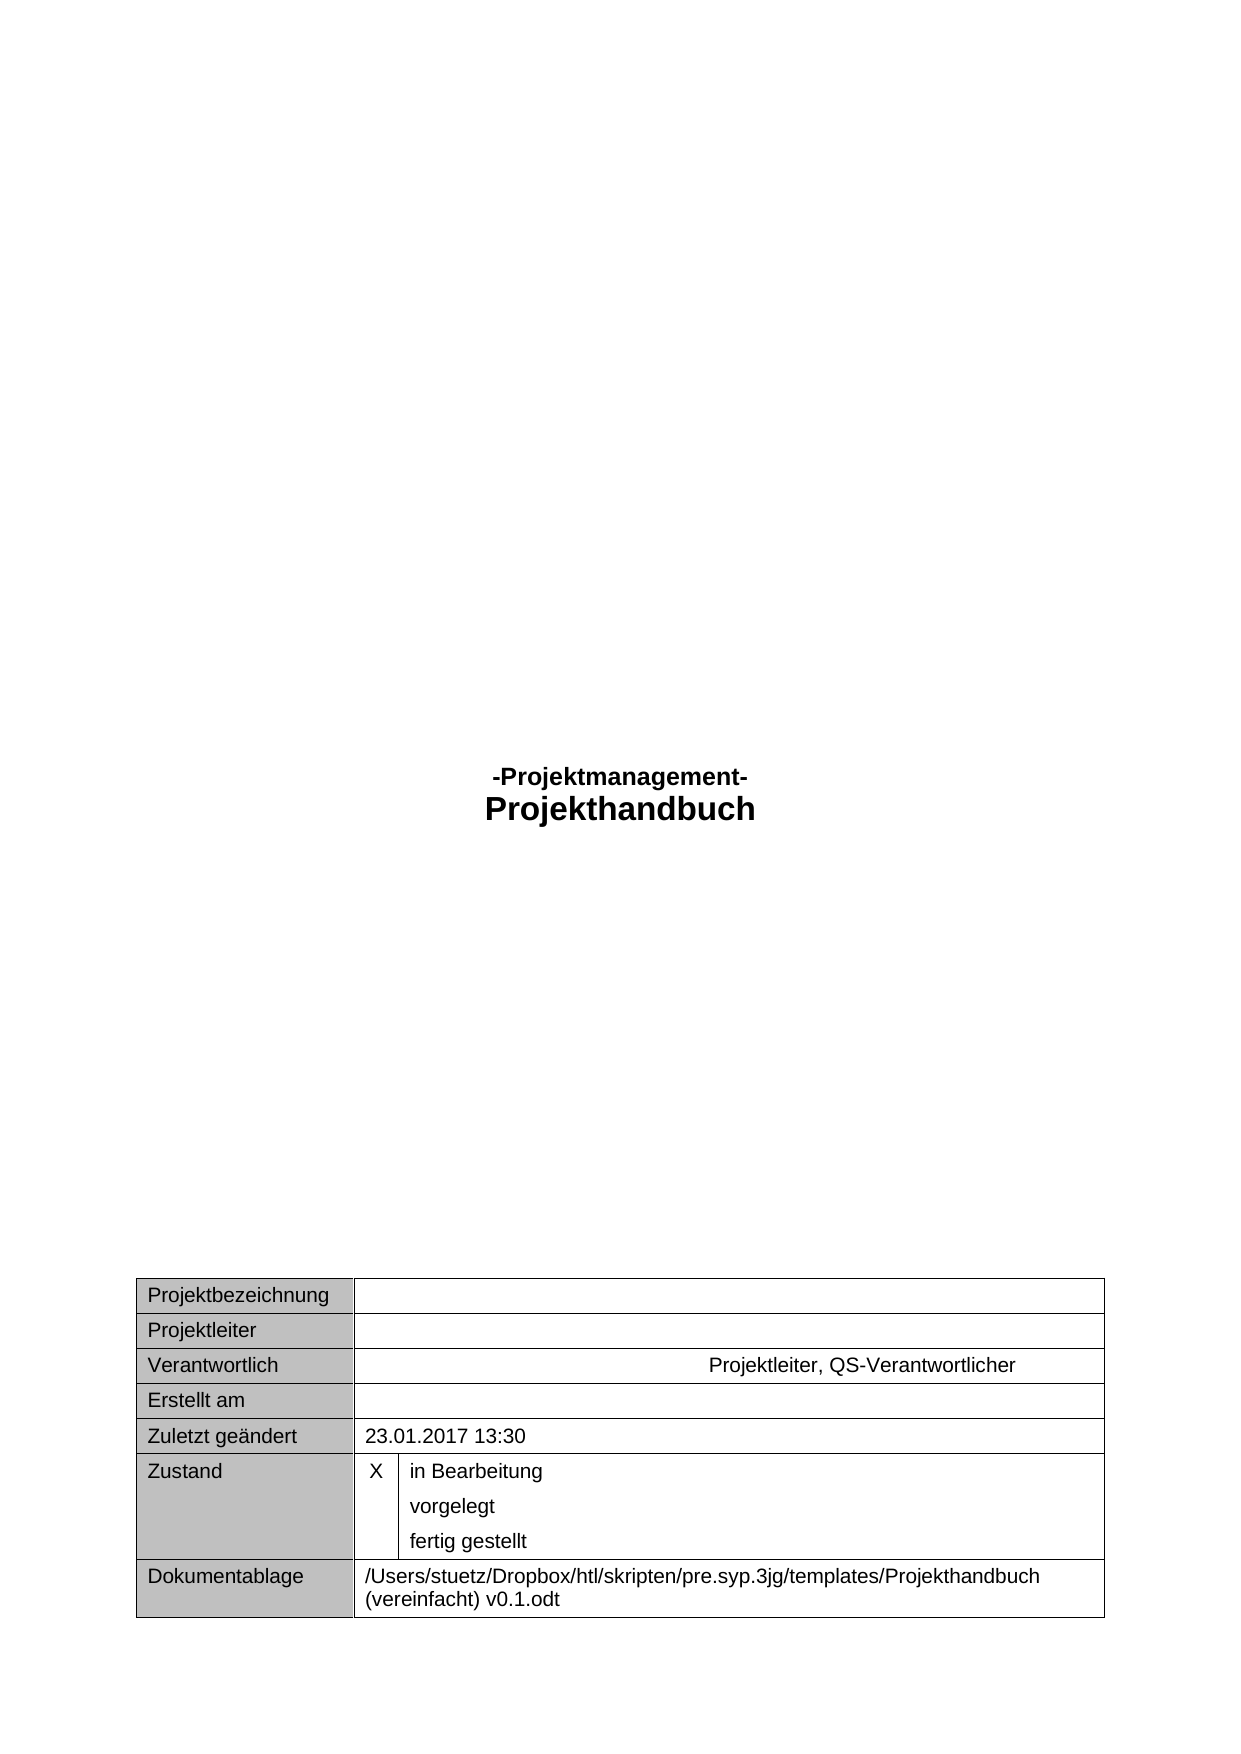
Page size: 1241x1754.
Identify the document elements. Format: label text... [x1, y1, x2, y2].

table_cell Erstellt am [137, 1384, 353, 1418]
table_header Projektbezeichnung [137, 1279, 353, 1313]
table_cell Zustand [137, 1454, 353, 1559]
table_cell Projektleiter [137, 1314, 353, 1348]
table_cell [355, 1384, 1104, 1418]
table_cell [355, 1524, 398, 1559]
table_cell 23/01/2017 13:30 [355, 1419, 1104, 1453]
table_cell fertig gestellt [399, 1524, 1104, 1559]
table_cell Projektleiter, QS-Verantwortlicher [355, 1349, 1104, 1383]
table_cell [355, 1314, 1104, 1348]
text -Projektmanagement- [148, 762, 1092, 790]
table_header in Bearbeitung [399, 1454, 1104, 1489]
table_cell Zuletzt geändert [137, 1419, 353, 1453]
table_cell [355, 1489, 398, 1524]
table_cell Dokumentablage [137, 1560, 353, 1617]
text Projekthandbuch [148, 790, 1092, 827]
table_cell /Users/stuetz/Dropbox/htl/skripten/pre.syp.3jg/templates/Projekthandbuch (vereinfacht) v0.1.odt [355, 1560, 1104, 1617]
table_cell vorgelegt [399, 1489, 1104, 1524]
table_cell Verantwortlich [137, 1349, 353, 1383]
table_header [355, 1279, 1104, 1313]
table_header X [355, 1454, 398, 1489]
